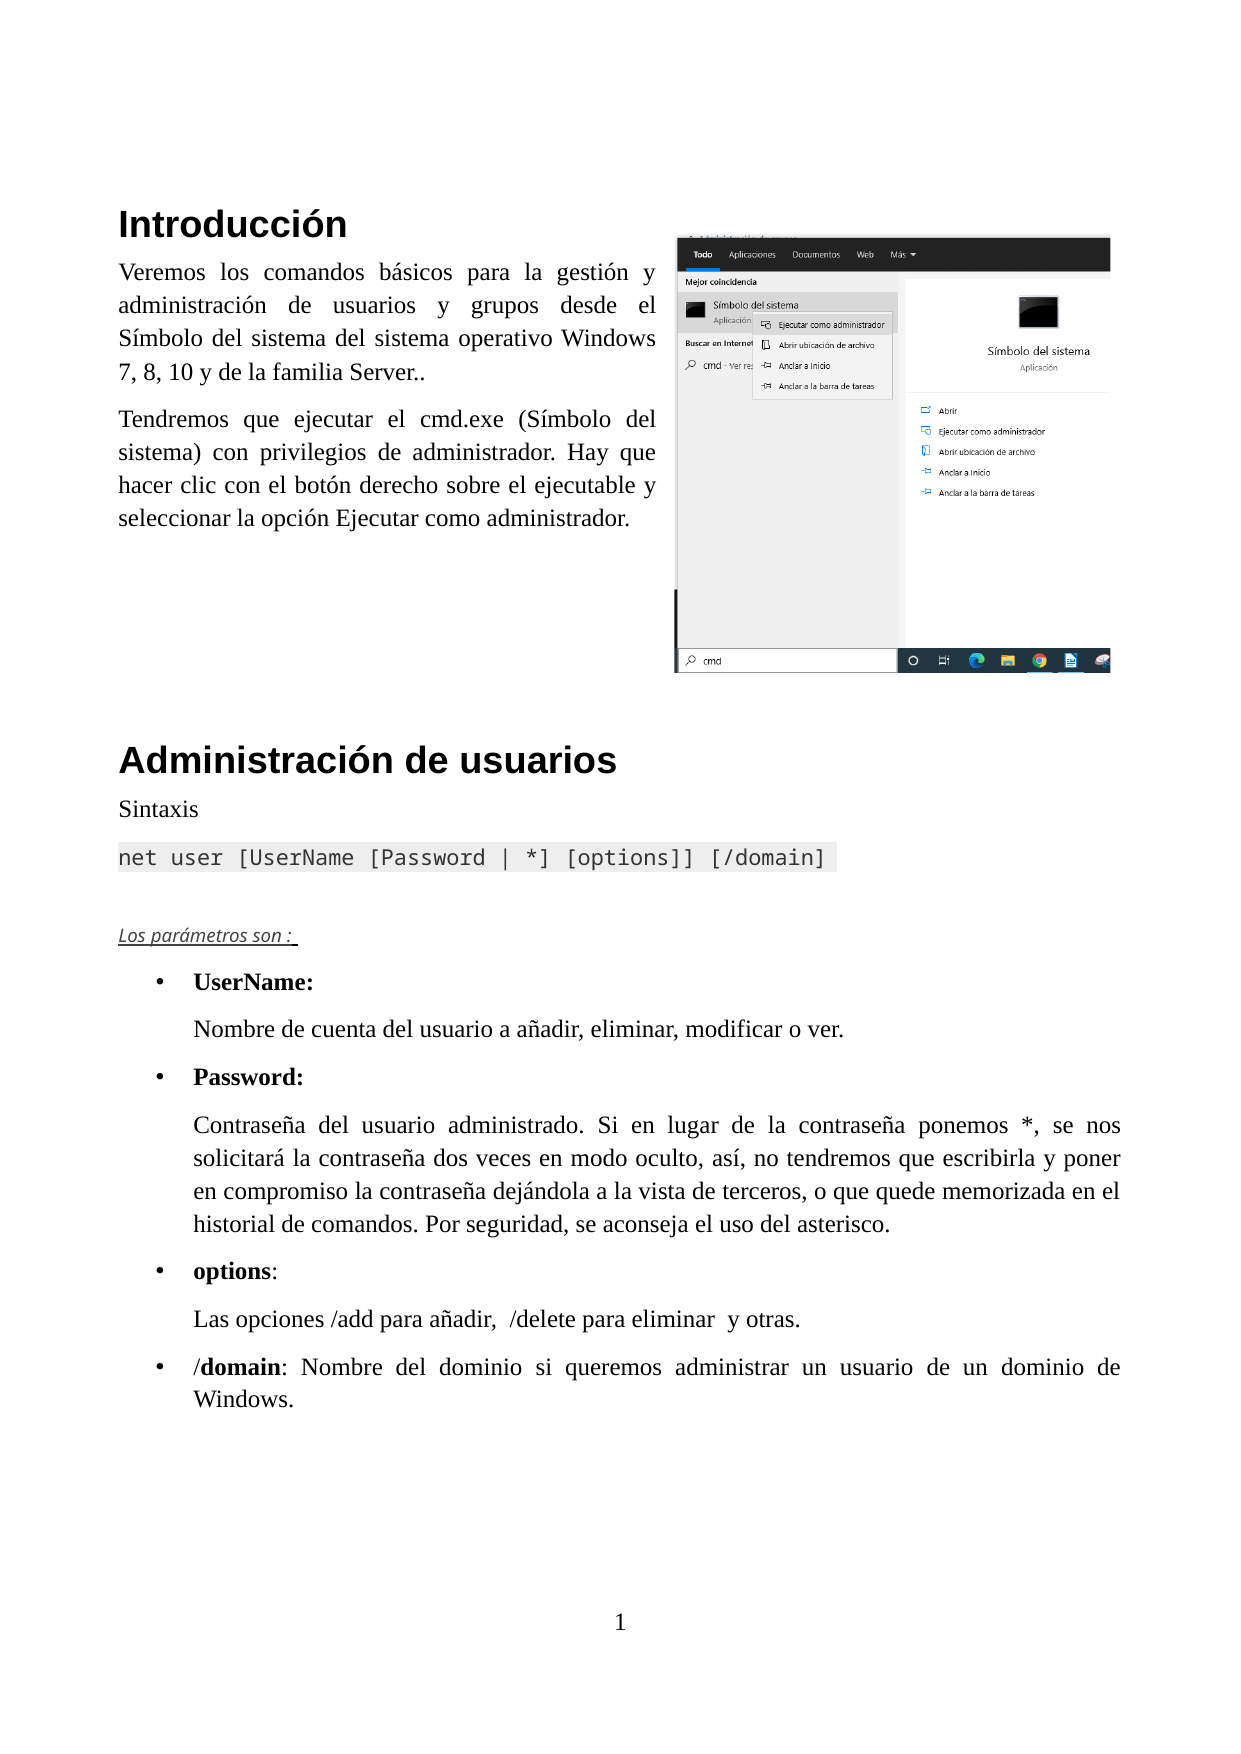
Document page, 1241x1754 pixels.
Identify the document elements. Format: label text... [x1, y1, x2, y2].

list options: [156, 1256, 1122, 1285]
list /domain: Nombre del dominio si queremos administrar un usuario de un dominio de Windows. [156, 1352, 1122, 1413]
table_header net user [UserName [Password | *] [options]] [/domain] [118, 842, 837, 872]
list Nombre de cuenta del usuario a añadir, eliminar, modificar o ver. [156, 1014, 1122, 1043]
list Contraseña del usuario administrado. Si en lugar de la contraseña ponemos *, se nos solicitará la contraseña dos veces en modo oculto, así, no tendremos que escribirla y poner en compromiso la contraseña dejándola a la vista de terceros, o que quede memorizada en el historial de comandos. Por seguridad, se aconseja el uso del asterisco. [156, 1110, 1122, 1237]
text Tendremos que ejecutar el cmd.exe (Símbolo del sistema) con privilegios de administrador. Hay que hacer clic con el botón derecho sobre el ejecutable y seleccionar la opción Ejecutar como administrador. [118, 404, 674, 532]
list Las opciones /add para añadir, /delete para eliminar y otras. [156, 1304, 1122, 1333]
subtitle Introducción [118, 201, 1122, 245]
picture [674, 234, 1111, 673]
text Veremos los comandos básicos para la gestión y administración de usuarios y grupos desde el Símbolo del sistema del sistema operativo Windows 7, 8, 10 y de la familia Server.. [118, 257, 674, 385]
text Sintaxis [118, 794, 1122, 823]
list Password: [156, 1062, 1122, 1091]
text Los parámetros son : [118, 919, 1122, 948]
subtitle Administración de usuarios [118, 738, 1122, 782]
list UserName: [156, 967, 1122, 996]
